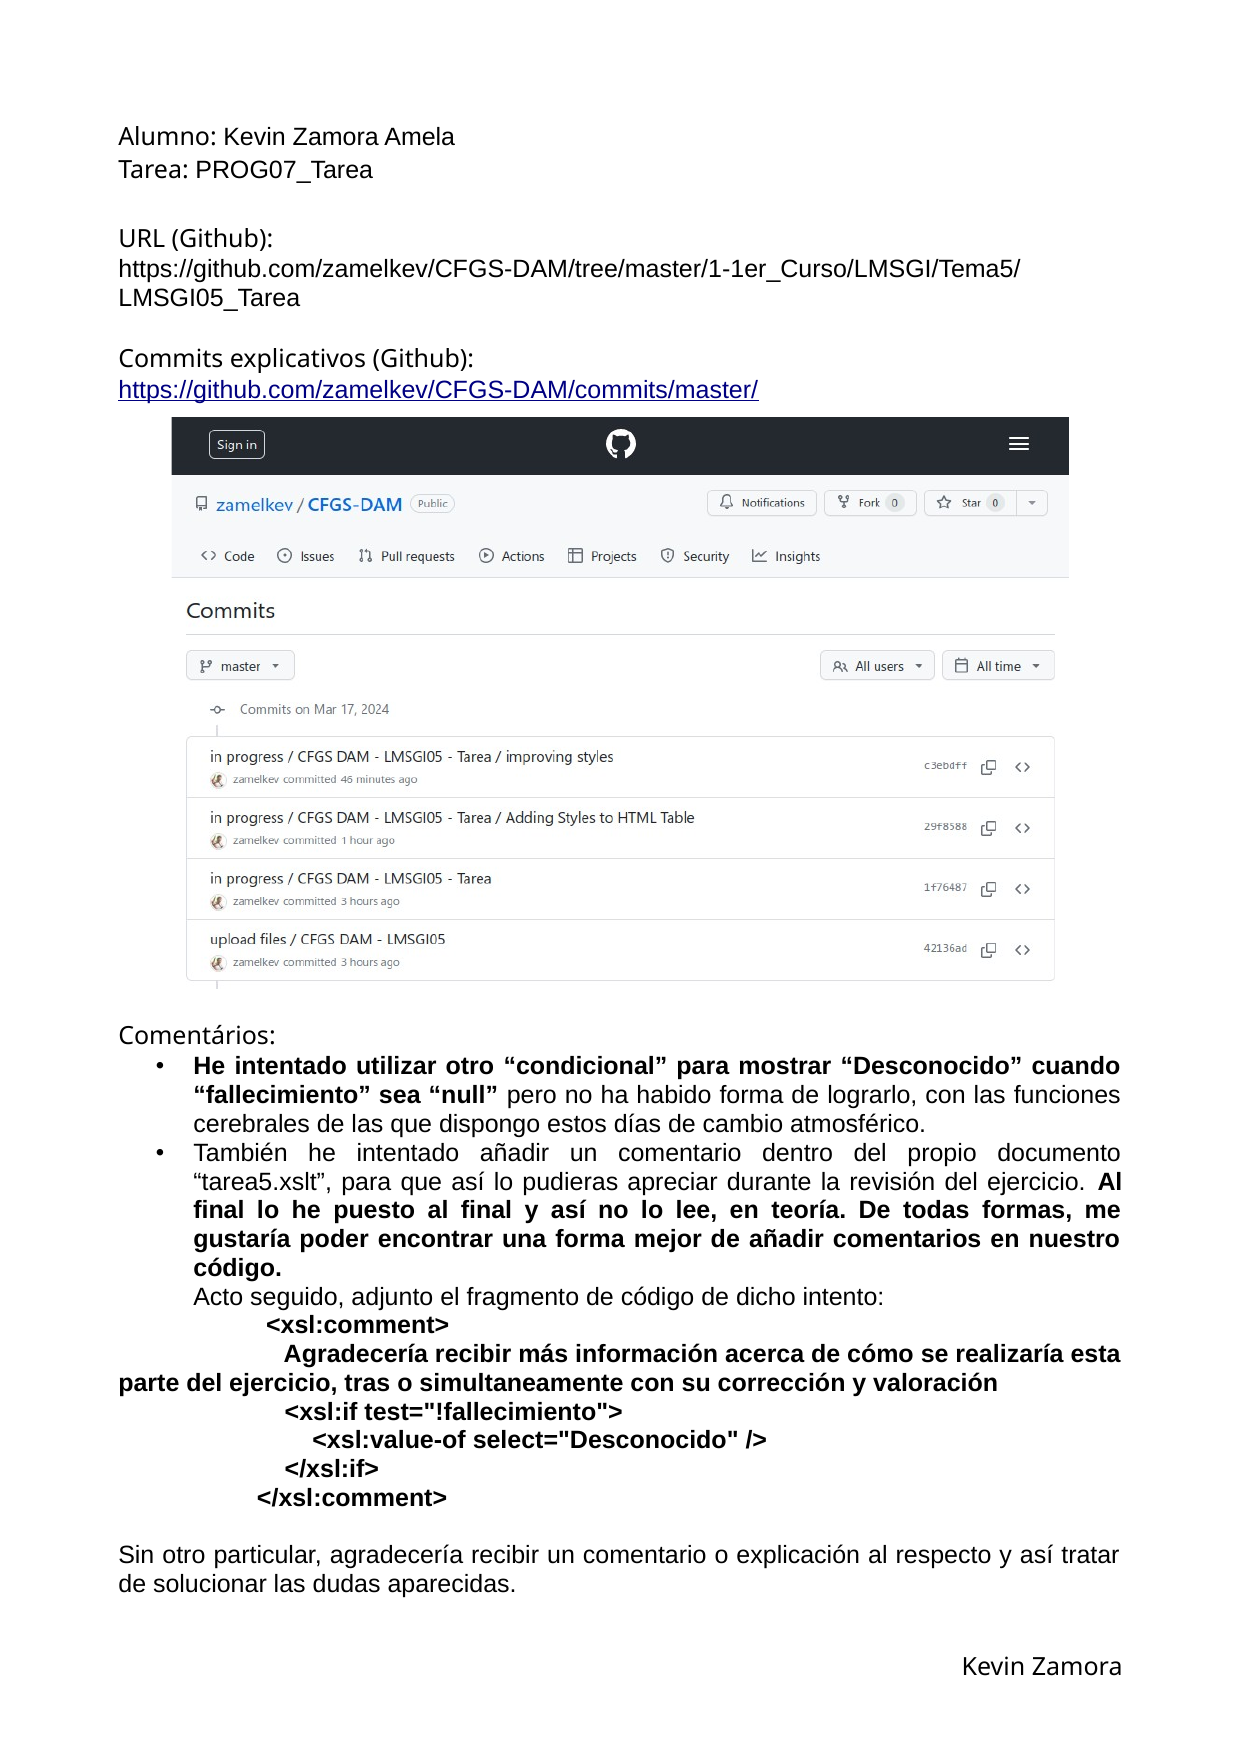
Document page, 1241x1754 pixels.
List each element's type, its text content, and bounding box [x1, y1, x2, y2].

text Alumno: Kevin Zamora Amela [118, 118, 1122, 152]
text https://github.com/zamelkev/CFGS-DAM/tree/master/1-1er_Curso/LMSGI/Tema5/LMSGI05_Tarea [118, 254, 1122, 312]
list Acto seguido, adjunto el fragmento de código de dicho intento: [156, 1282, 1122, 1310]
text Comentários: [118, 1017, 1122, 1051]
picture [171, 417, 1069, 989]
text URL (Github): [118, 220, 1122, 254]
text Sin otro particular, agradecería recibir un comentario o explicación al respecto y así tratar de solucionar las dudas aparecidas. [118, 1540, 1122, 1598]
text <xsl:if test="!fallecimiento"> [118, 1397, 1122, 1425]
text Commits explicativos (Github): [118, 341, 1122, 375]
text <xsl:comment> [118, 1310, 1122, 1339]
list He intentado utilizar otro “condicional” para mostrar “Desconocido” cuando “fallecimiento” sea “null” pero no ha habido forma de lograrlo, con las funciones cerebrales de las que dispongo estos días de cambio atmosférico. [156, 1051, 1122, 1138]
list También he intentado añadir un comentario dentro del propio documento “tarea5.xslt”, para que así lo pudieras apreciar durante la revisión del ejercicio. Al final lo he puesto al final y así no lo lee, en teoría. De todas formas, me gustaría poder encontrar una forma mejor de añadir comentarios en nuestro código. [156, 1138, 1122, 1282]
text Agradecería recibir más información acerca de cómo se realizaría esta parte del ejercicio, tras o simultaneamente con su corrección y valoración [118, 1339, 1122, 1397]
text <xsl:value-of select="Desconocido" /> [118, 1425, 1122, 1454]
text Tarea: PROG07_Tarea [118, 152, 1122, 186]
text </xsl:comment> [118, 1483, 1122, 1512]
text https://github.com/zamelkev/CFGS-DAM/commits/master/ [118, 375, 1122, 403]
text </xsl:if> [118, 1454, 1122, 1483]
